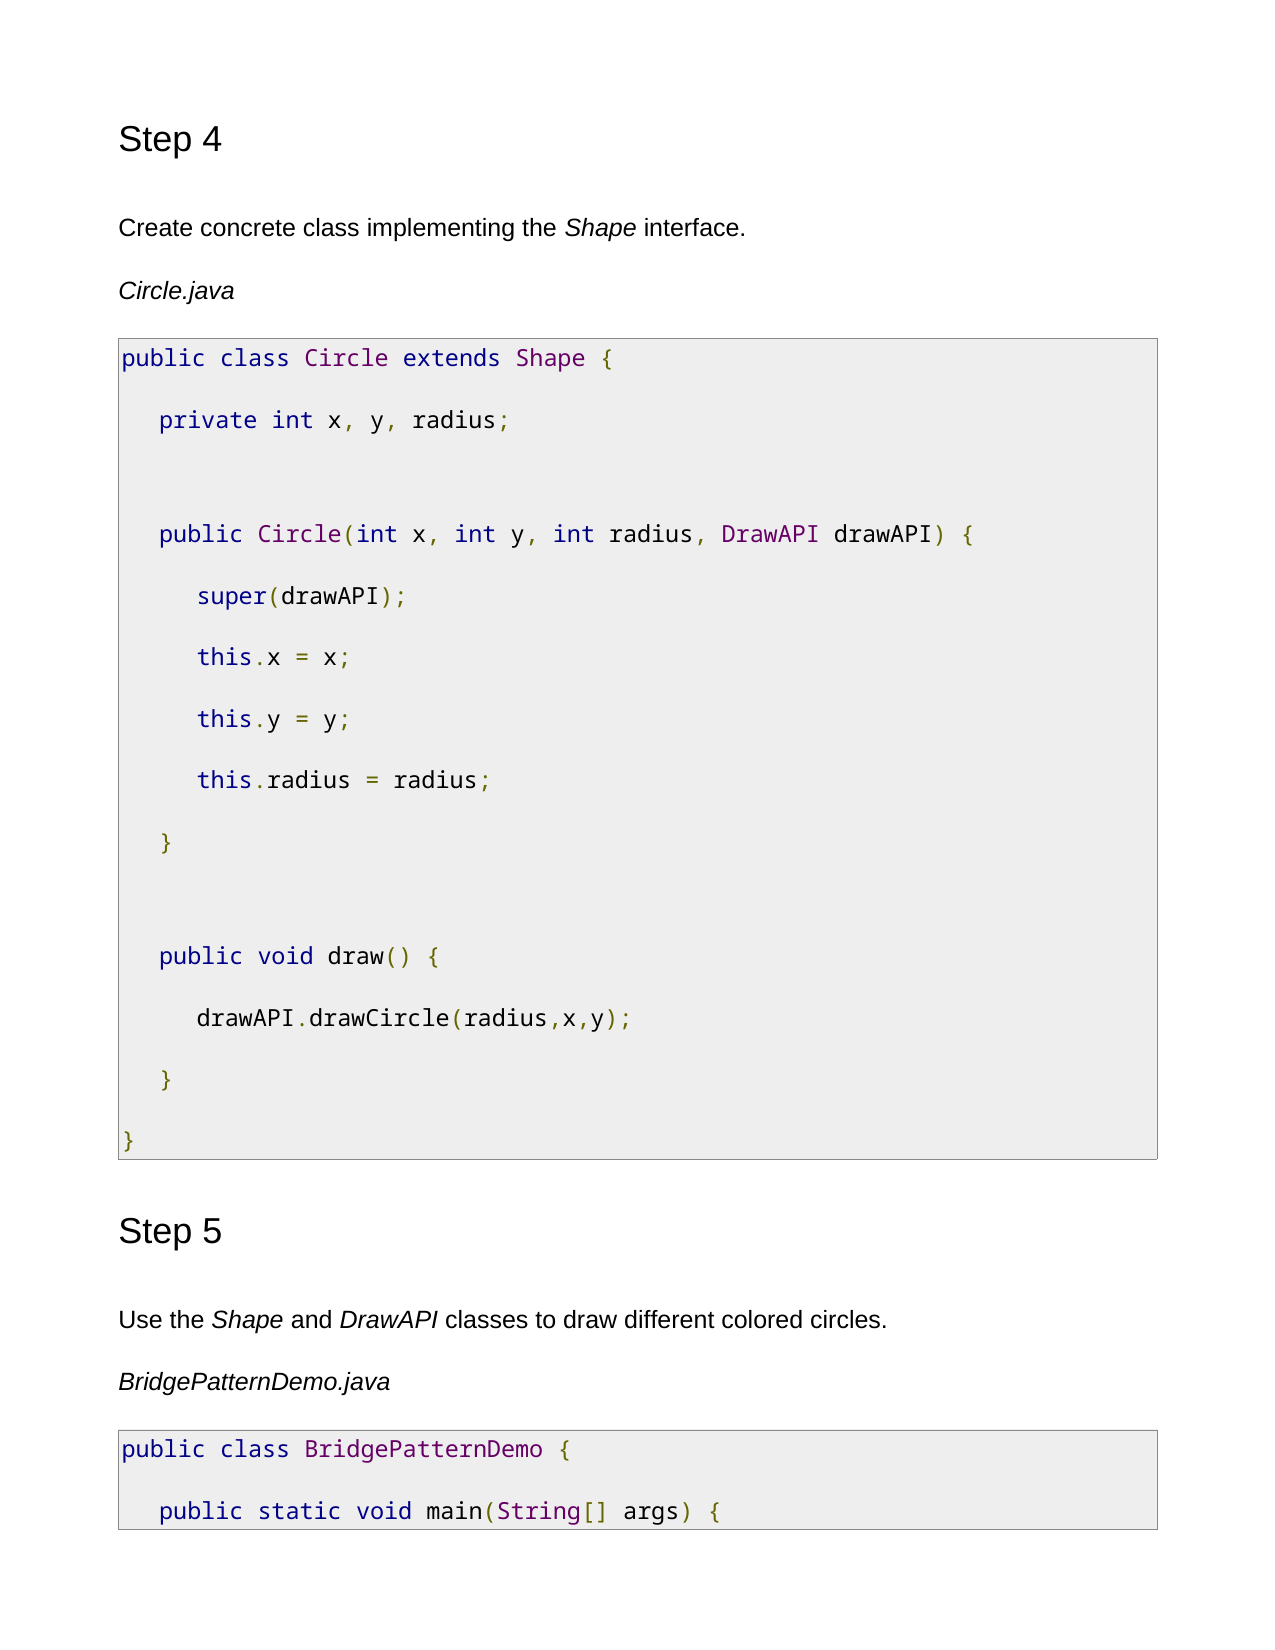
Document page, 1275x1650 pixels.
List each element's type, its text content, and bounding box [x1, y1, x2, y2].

text private int x, y, radius; [119, 400, 1157, 435]
text public Circle(int x, int y, int radius, DrawAPI drawAPI) { [119, 514, 1157, 549]
text drawAPI.drawCircle(radius,x,y); [119, 998, 1157, 1033]
text public class BridgePatternDemo { [119, 1431, 1157, 1465]
text this.radius = radius; [119, 760, 1157, 795]
text public static void main(String[] args) { [119, 1491, 1157, 1529]
text } [119, 1121, 1157, 1159]
text Create concrete class implementing the Shape interface. [118, 213, 1157, 242]
text super(drawAPI); [119, 576, 1157, 611]
subtitle Step 5 [118, 1209, 1157, 1251]
text Use the Shape and DrawAPI classes to draw different colored circles. [118, 1304, 1157, 1333]
text this.y = y; [119, 699, 1157, 734]
text } [119, 1059, 1157, 1094]
subtitle Step 4 [118, 118, 1157, 159]
text public class Circle extends Shape { [119, 339, 1157, 373]
text public void draw() { [119, 936, 1157, 971]
text Circle.java [118, 276, 1157, 304]
text BridgePatternDemo.java [118, 1367, 1157, 1396]
text this.x = x; [119, 637, 1157, 672]
text } [119, 822, 1157, 857]
